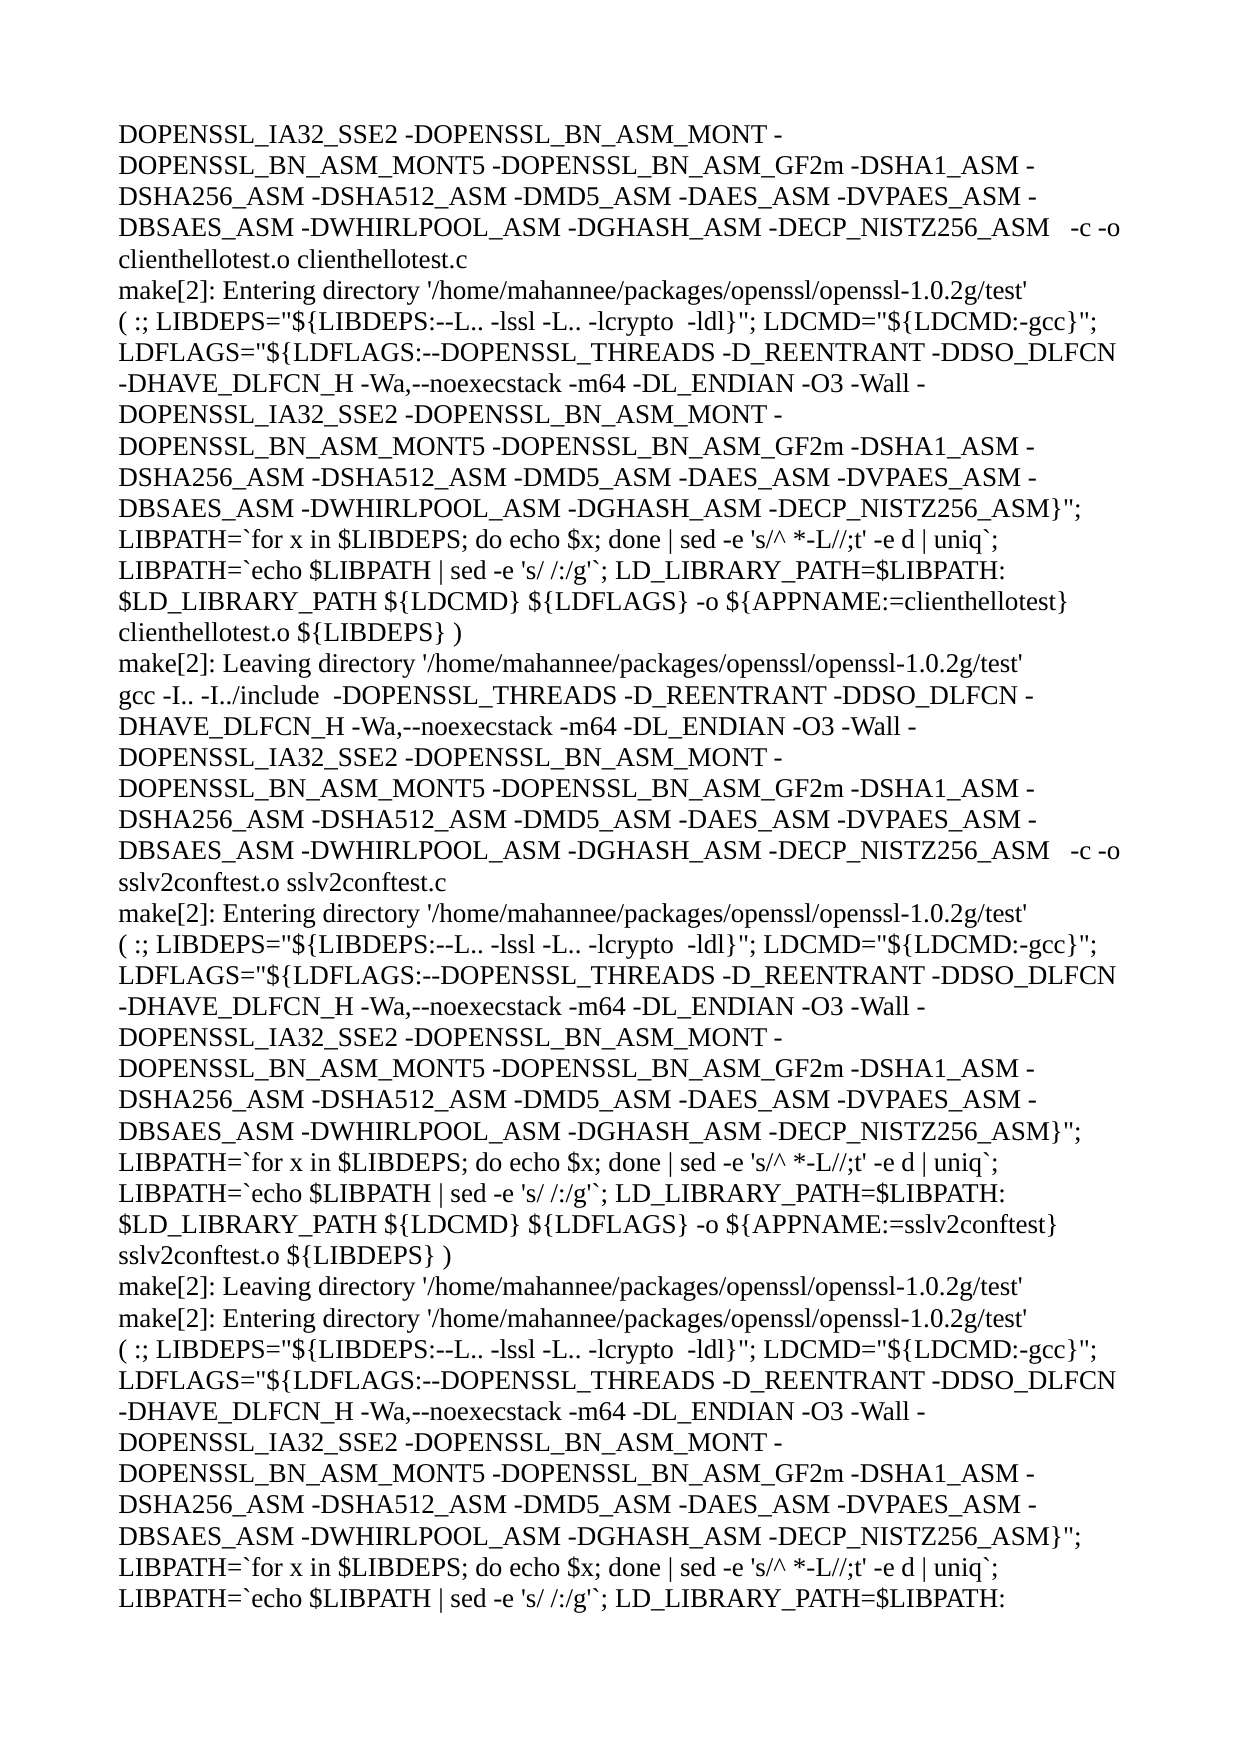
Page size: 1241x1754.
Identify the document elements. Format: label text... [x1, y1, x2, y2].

text make[2]: Entering directory '/home/mahannee/packages/openssl/openssl-1.0.2g/test' [118, 274, 1122, 305]
text make[2]: Leaving directory '/home/mahannee/packages/openssl/openssl-1.0.2g/test' [118, 648, 1122, 679]
text ( :; LIBDEPS="${LIBDEPS:--L.. -lssl -L.. -lcrypto -ldl}"; LDCMD="${LDCMD:-gcc}"; LDFLAGS="${LDFLAGS:--DOPENSSL_THREADS -D_REENTRANT -DDSO_DLFCN -DHAVE_DLFCN_H -Wa,--noexecstack -m64 -DL_ENDIAN -O3 -Wall -DOPENSSL_IA32_SSE2 -DOPENSSL_BN_ASM_MONT -DOPENSSL_BN_ASM_MONT5 -DOPENSSL_BN_ASM_GF2m -DSHA1_ASM -DSHA256_ASM -DSHA512_ASM -DMD5_ASM -DAES_ASM -DVPAES_ASM -DBSAES_ASM -DWHIRLPOOL_ASM -DGHASH_ASM -DECP_NISTZ256_ASM}"; LIBPATH=`for x in $LIBDEPS; do echo $x; done | sed -e 's/^ *-L//;t' -e d | uniq`; LIBPATH=`echo $LIBPATH | sed -e 's/ /:/g'`; LD_LIBRARY_PATH=$LIBPATH:$LD_LIBRARY_PATH ${LDCMD} ${LDFLAGS} -o ${APPNAME:=sslv2conftest} sslv2conftest.o ${LIBDEPS} ) [118, 928, 1122, 1271]
text ( :; LIBDEPS="${LIBDEPS:--L.. -lssl -L.. -lcrypto -ldl}"; LDCMD="${LDCMD:-gcc}"; LDFLAGS="${LDFLAGS:--DOPENSSL_THREADS -D_REENTRANT -DDSO_DLFCN -DHAVE_DLFCN_H -Wa,--noexecstack -m64 -DL_ENDIAN -O3 -Wall -DOPENSSL_IA32_SSE2 -DOPENSSL_BN_ASM_MONT -DOPENSSL_BN_ASM_MONT5 -DOPENSSL_BN_ASM_GF2m -DSHA1_ASM -DSHA256_ASM -DSHA512_ASM -DMD5_ASM -DAES_ASM -DVPAES_ASM -DBSAES_ASM -DWHIRLPOOL_ASM -DGHASH_ASM -DECP_NISTZ256_ASM}"; LIBPATH=`for x in $LIBDEPS; do echo $x; done | sed -e 's/^ *-L//;t' -e d | uniq`; LIBPATH=`echo $LIBPATH | sed -e 's/ /:/g'`; LD_LIBRARY_PATH=$LIBPATH: [118, 1333, 1122, 1613]
text ( :; LIBDEPS="${LIBDEPS:--L.. -lssl -L.. -lcrypto -ldl}"; LDCMD="${LDCMD:-gcc}"; LDFLAGS="${LDFLAGS:--DOPENSSL_THREADS -D_REENTRANT -DDSO_DLFCN -DHAVE_DLFCN_H -Wa,--noexecstack -m64 -DL_ENDIAN -O3 -Wall -DOPENSSL_IA32_SSE2 -DOPENSSL_BN_ASM_MONT -DOPENSSL_BN_ASM_MONT5 -DOPENSSL_BN_ASM_GF2m -DSHA1_ASM -DSHA256_ASM -DSHA512_ASM -DMD5_ASM -DAES_ASM -DVPAES_ASM -DBSAES_ASM -DWHIRLPOOL_ASM -DGHASH_ASM -DECP_NISTZ256_ASM}"; LIBPATH=`for x in $LIBDEPS; do echo $x; done | sed -e 's/^ *-L//;t' -e d | uniq`; LIBPATH=`echo $LIBPATH | sed -e 's/ /:/g'`; LD_LIBRARY_PATH=$LIBPATH:$LD_LIBRARY_PATH ${LDCMD} ${LDFLAGS} -o ${APPNAME:=clienthellotest} clienthellotest.o ${LIBDEPS} ) [118, 305, 1122, 648]
text -DOPENSSL_IA32_SSE2 -DOPENSSL_BN_ASM_MONT -DOPENSSL_BN_ASM_MONT5 -DOPENSSL_BN_ASM_GF2m -DSHA1_ASM -DSHA256_ASM -DSHA512_ASM -DMD5_ASM -DAES_ASM -DVPAES_ASM -DBSAES_ASM -DWHIRLPOOL_ASM -DGHASH_ASM -DECP_NISTZ256_ASM -c -o clienthellotest.o clienthellotest.c [118, 118, 1122, 274]
text make[2]: Entering directory '/home/mahannee/packages/openssl/openssl-1.0.2g/test' [118, 1302, 1122, 1333]
text make[2]: Leaving directory '/home/mahannee/packages/openssl/openssl-1.0.2g/test' [118, 1271, 1122, 1302]
text make[2]: Entering directory '/home/mahannee/packages/openssl/openssl-1.0.2g/test' [118, 897, 1122, 928]
text gcc -I.. -I../include -DOPENSSL_THREADS -D_REENTRANT -DDSO_DLFCN -DHAVE_DLFCN_H -Wa,--noexecstack -m64 -DL_ENDIAN -O3 -Wall -DOPENSSL_IA32_SSE2 -DOPENSSL_BN_ASM_MONT -DOPENSSL_BN_ASM_MONT5 -DOPENSSL_BN_ASM_GF2m -DSHA1_ASM -DSHA256_ASM -DSHA512_ASM -DMD5_ASM -DAES_ASM -DVPAES_ASM -DBSAES_ASM -DWHIRLPOOL_ASM -DGHASH_ASM -DECP_NISTZ256_ASM -c -o sslv2conftest.o sslv2conftest.c [118, 679, 1122, 897]
